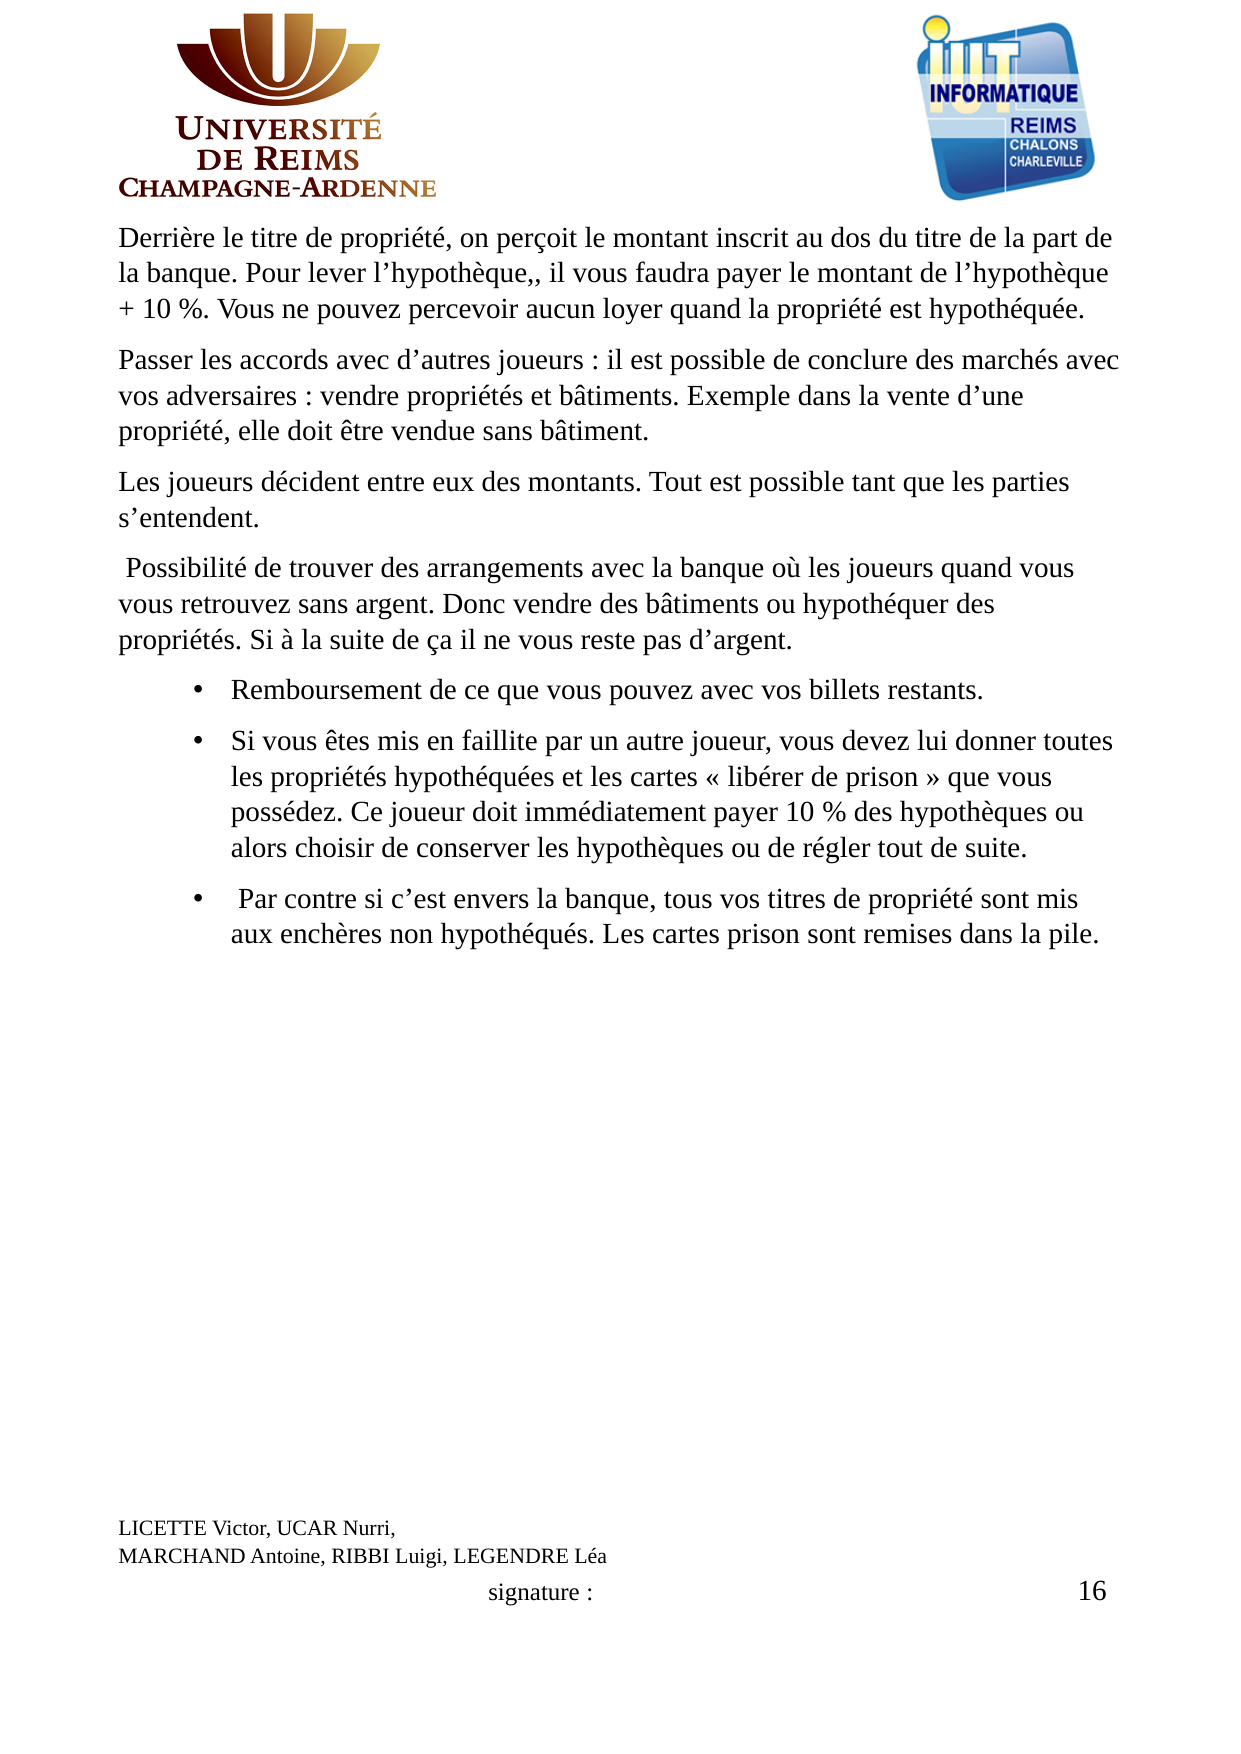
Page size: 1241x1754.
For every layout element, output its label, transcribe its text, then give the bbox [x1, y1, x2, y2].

list Si vous êtes mis en faillite par un autre joueur, vous devez lui donner toutes les propriétés hypothéquées et les cartes « libérer de prison » que vous possédez. Ce joueur doit immédiatement payer 10 % des hypothèques ou alors choisir de conserver les hypothèques ou de régler tout de suite. [193, 723, 1122, 864]
text Derrière le titre de propriété, on perçoit le montant inscrit au dos du titre de la part de la banque. Pour lever l’hypothèque,, il vous faudra payer le montant de l’hypothèque + 10 %. Vous ne pouvez percevoir aucun loyer quand la propriété est hypothéquée. [118, 181, 1122, 325]
text Passer les accords avec d’autres joueurs : il est possible de conclure des marchés avec vos adversaires : vendre propriétés et bâtiments. Exemple dans la vente d’une propriété, elle doit être vendue sans bâtiment. [118, 342, 1122, 447]
text Possibilité de trouver des arrangements avec la banque où les joueurs quand vous vous retrouvez sans argent. Donc vendre des bâtiments ou hypothéquer des propriétés. Si à la suite de ça il ne vous reste pas d’argent. [118, 550, 1122, 655]
list Remboursement de ce que vous pouvez avec vos billets restants. [193, 672, 1122, 706]
text Les joueurs décident entre eux des montants. Tout est possible tant que les parties s’entendent. [118, 464, 1122, 533]
picture [117, 0, 437, 211]
list Par contre si c’est envers la banque, tous vos titres de propriété sont mis aux enchères non hypothéqués. Les cartes prison sont remises dans la pile. [193, 881, 1122, 950]
picture [899, 0, 1120, 220]
